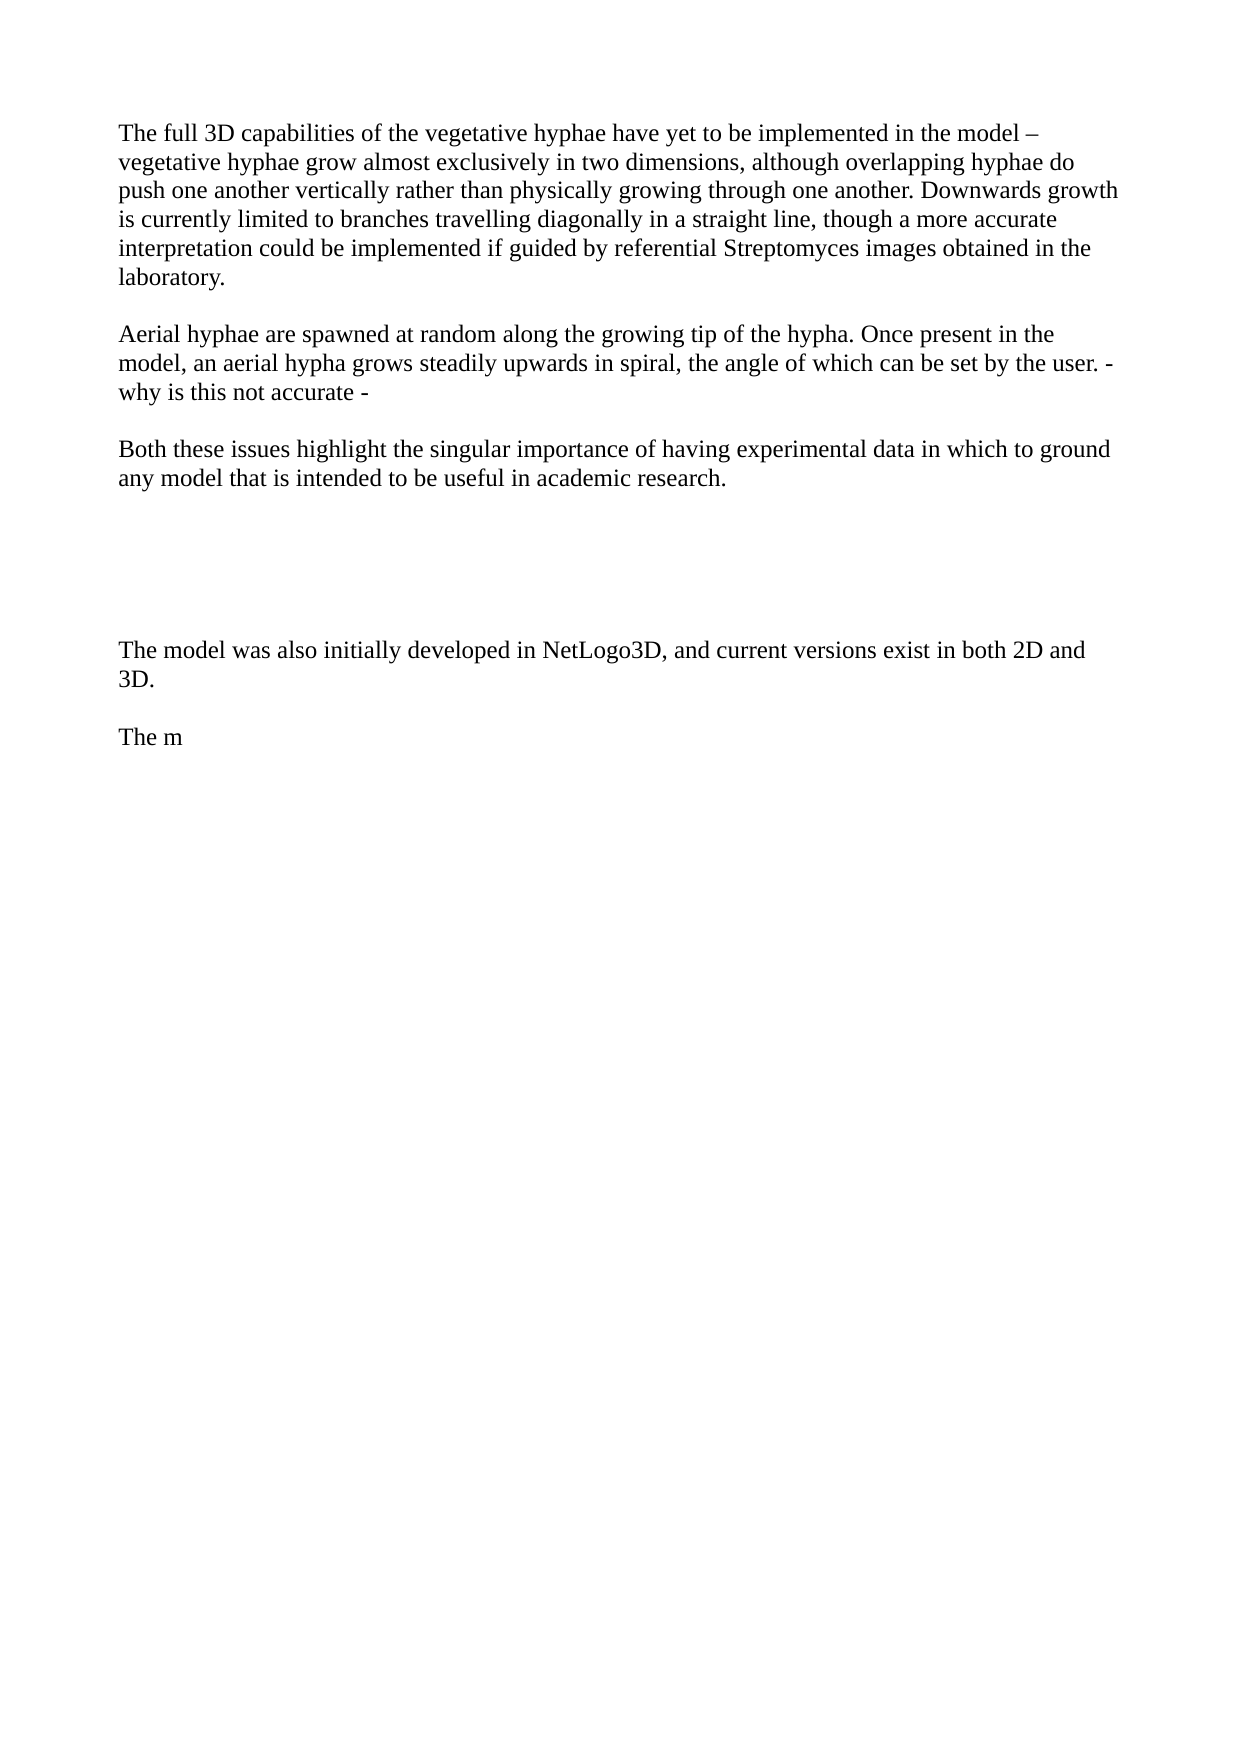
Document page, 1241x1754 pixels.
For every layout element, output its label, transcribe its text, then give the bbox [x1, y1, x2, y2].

text The full 3D capabilities of the vegetative hyphae have yet to be implemented in the model – vegetative hyphae grow almost exclusively in two dimensions, although overlapping hyphae do push one another vertically rather than physically growing through one another. Downwards growth is currently limited to branches travelling diagonally in a straight line, though a more accurate interpretation could be implemented if guided by referential Streptomyces images obtained in the laboratory. [118, 118, 1122, 291]
text Aerial hyphae are spawned at random along the growing tip of the hypha. Once present in the model, an aerial hypha grows steadily upwards in spiral, the angle of which can be set by the user. -why is this not accurate - [118, 319, 1122, 406]
text The model was also initially developed in NetLogo3D, and current versions exist in both 2D and 3D. [118, 636, 1122, 693]
text The m [118, 722, 1122, 751]
text Both these issues highlight the singular importance of having experimental data in which to ground any model that is intended to be useful in academic research. [118, 434, 1122, 492]
